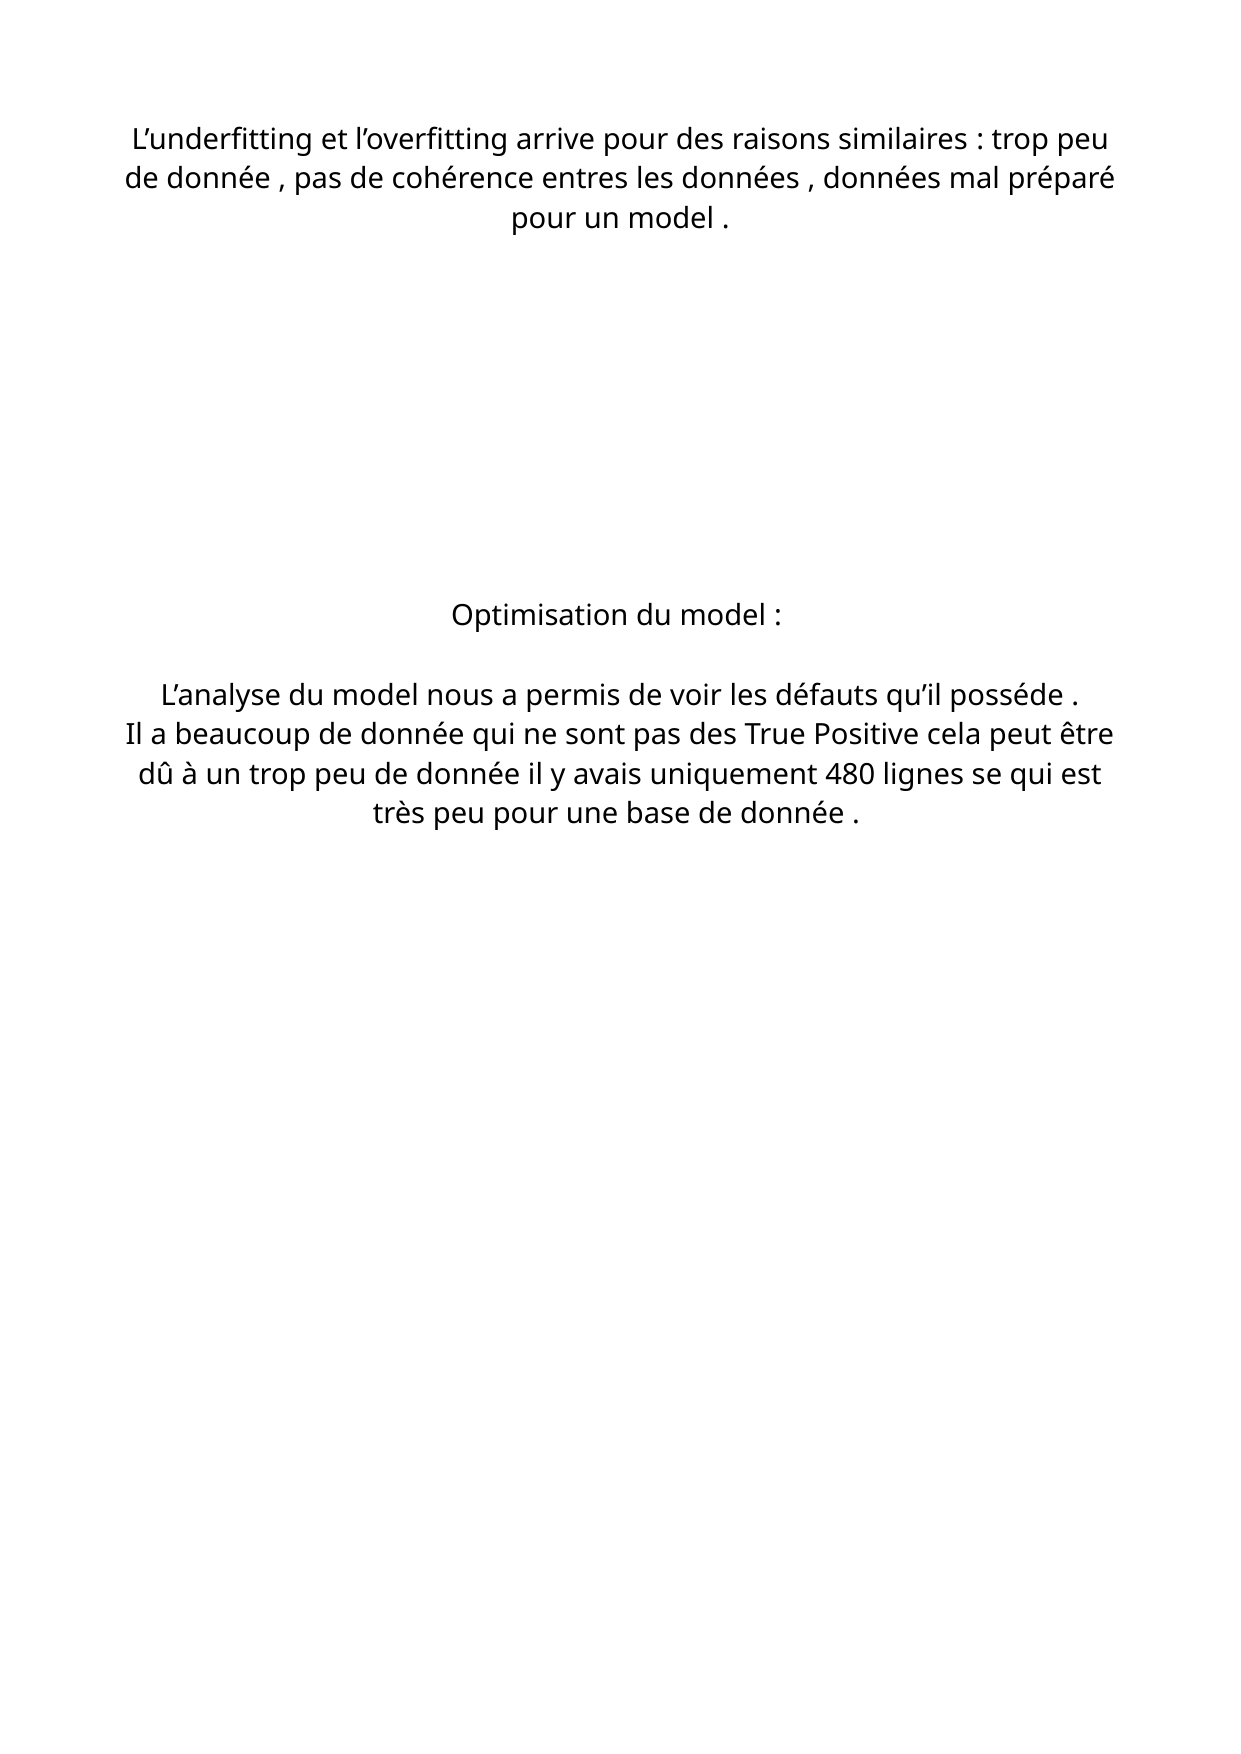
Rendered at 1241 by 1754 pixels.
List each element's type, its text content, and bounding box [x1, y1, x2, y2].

text L’analyse du model nous a permis de voir les défauts qu’il posséde . [118, 674, 1122, 713]
text Optimisation du model : [118, 594, 1122, 634]
text L’underfitting et l’overfitting arrive pour des raisons similaires : trop peu de donnée , pas de cohérence entres les données , données mal préparé pour un model . [118, 118, 1122, 237]
text Il a beaucoup de donnée qui ne sont pas des True Positive cela peut être dû à un trop peu de donnée il y avais uniquement 480 lignes se qui est très peu pour une base de donnée . [118, 713, 1122, 832]
